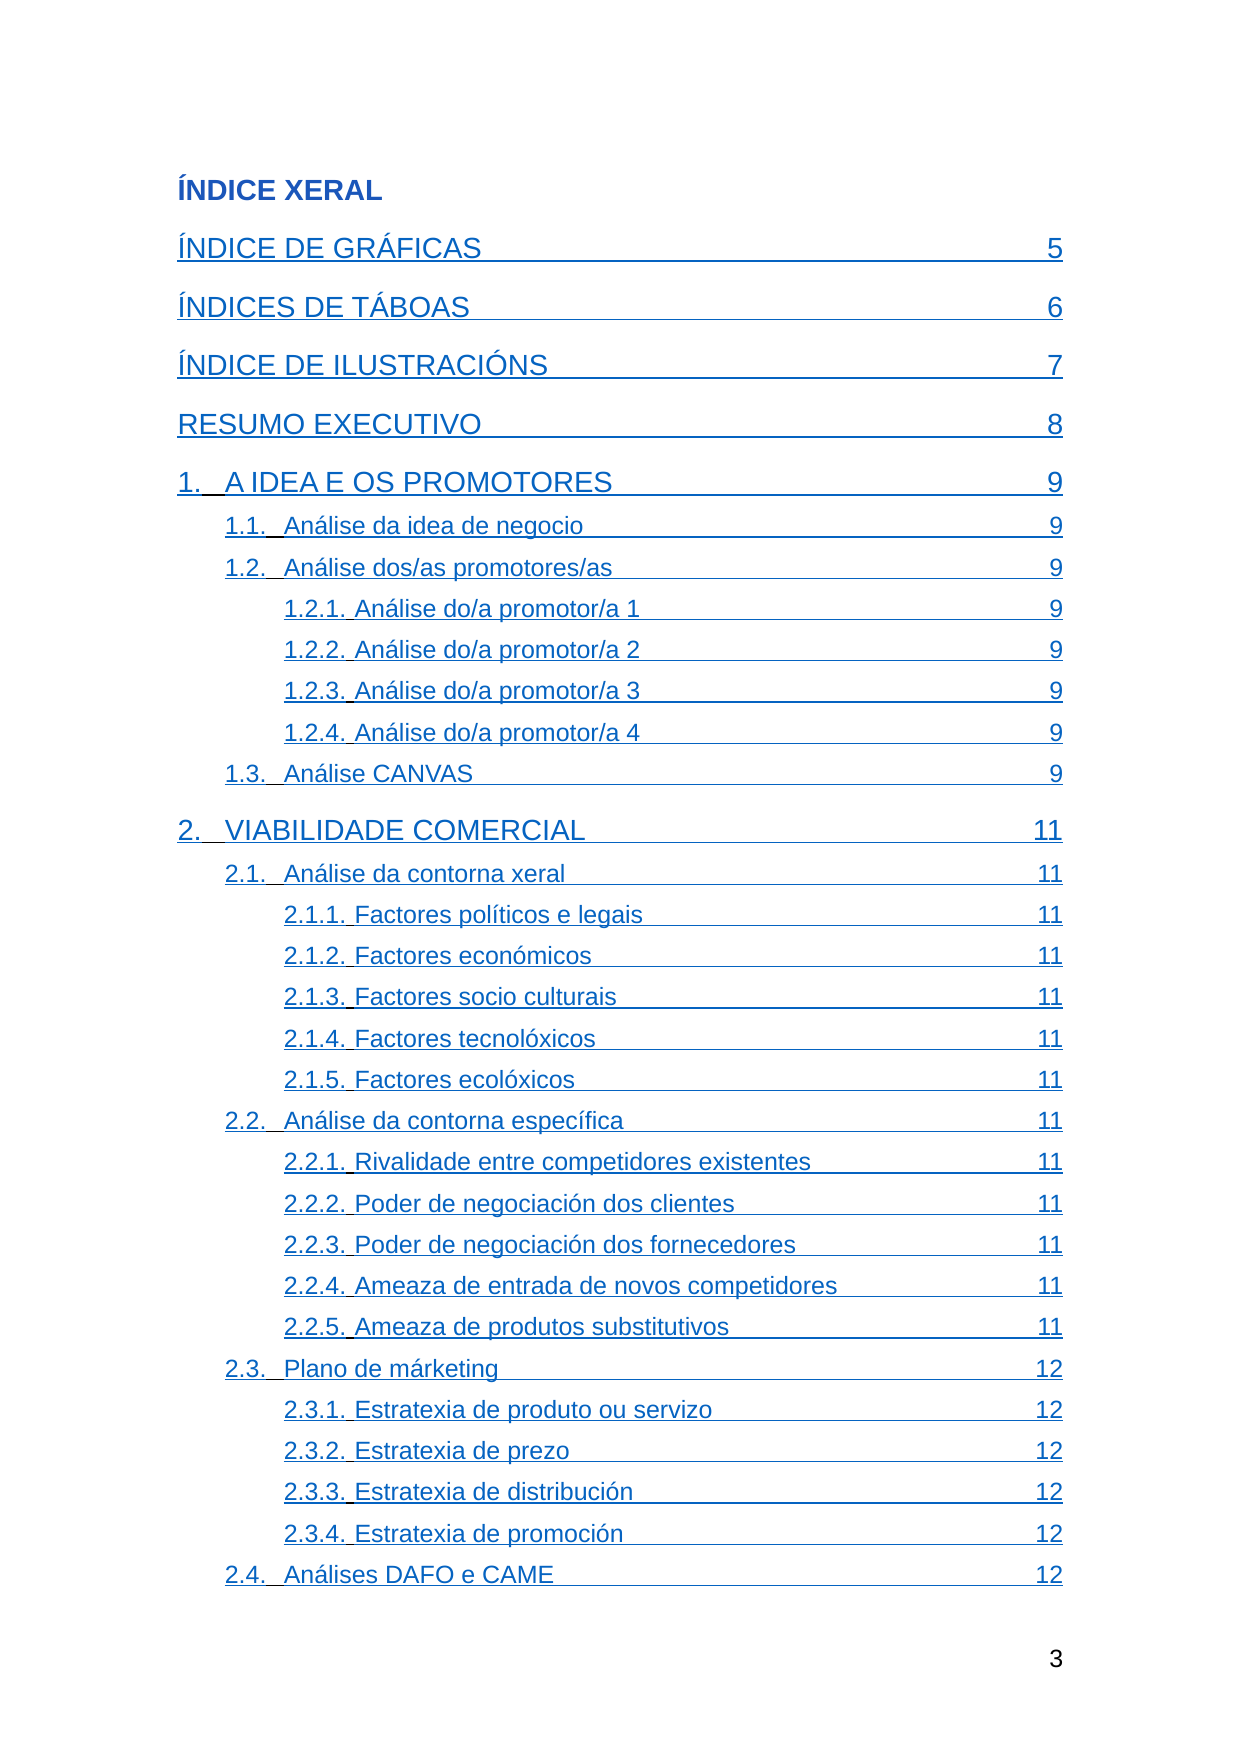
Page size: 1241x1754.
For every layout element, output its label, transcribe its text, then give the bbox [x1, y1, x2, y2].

text 2.1.2. Factores económicos 11 [283, 941, 1063, 966]
text 2.3.2. Estratexia de prezo 12 [283, 1436, 1063, 1461]
text 2.3.3. Estratexia de distribución 12 [283, 1477, 1063, 1502]
text 2.1.3. Factores socio culturais 11 [283, 982, 1063, 1007]
text 1.3. Análise CANVAS 9 [224, 759, 1063, 784]
text 2.1. Análise da contorna xeral 11 [224, 859, 1063, 884]
text 2.2. Análise da contorna específica 11 [224, 1106, 1063, 1131]
text 1.2.2. Análise do/a promotor/a 2 9 [283, 635, 1063, 660]
text 2.3.4. Estratexia de promoción 12 [283, 1519, 1063, 1544]
text 2.4. Análises DAFO e CAME 12 [224, 1560, 1063, 1585]
text 1.2.3. Análise do/a promotor/a 3 9 [283, 676, 1063, 701]
text 2.1.4. Factores tecnolóxicos 11 [283, 1024, 1063, 1049]
text 2.2.4. Ameaza de entrada de novos competidores 11 [283, 1271, 1063, 1296]
text 1.2. Análise dos/as promotores/as 9 [224, 553, 1063, 578]
text ÍNDICE DE GRÁFICAS 5 [177, 231, 1063, 260]
text ÍNDICE DE ILUSTRACIÓNS 7 [177, 348, 1063, 377]
text 2.1.1. Factores políticos e legais 11 [283, 900, 1063, 925]
text 1.2.4. Análise do/a promotor/a 4 9 [283, 718, 1063, 743]
text 1.2.1. Análise do/a promotor/a 1 9 [283, 594, 1063, 619]
text RESUMO EXECUTIVO 8 [177, 407, 1063, 436]
text 2.1.5. Factores ecolóxicos 11 [283, 1065, 1063, 1090]
text 2.2.3. Poder de negociación dos fornecedores 11 [283, 1230, 1063, 1255]
text 1.1. Análise da idea de negocio 9 [224, 511, 1063, 536]
text ÍNDICES DE TÁBOAS 6 [177, 290, 1063, 319]
text 2.2.2. Poder de negociación dos clientes 11 [283, 1189, 1063, 1214]
text 2. VIABILIDADE COMERCIAL 11 [177, 813, 1063, 842]
text 2.2.1. Rivalidade entre competidores existentes 11 [283, 1147, 1063, 1172]
text 2.2.5. Ameaza de produtos substitutivos 11 [283, 1312, 1063, 1337]
text 2.3.1. Estratexia de produto ou servizo 12 [283, 1395, 1063, 1420]
text 1. A IDEA E OS PROMOTORES 9 [177, 465, 1063, 494]
text ÍNDICE XERAL [177, 173, 1063, 206]
text 2.3. Plano de márketing 12 [224, 1354, 1063, 1379]
